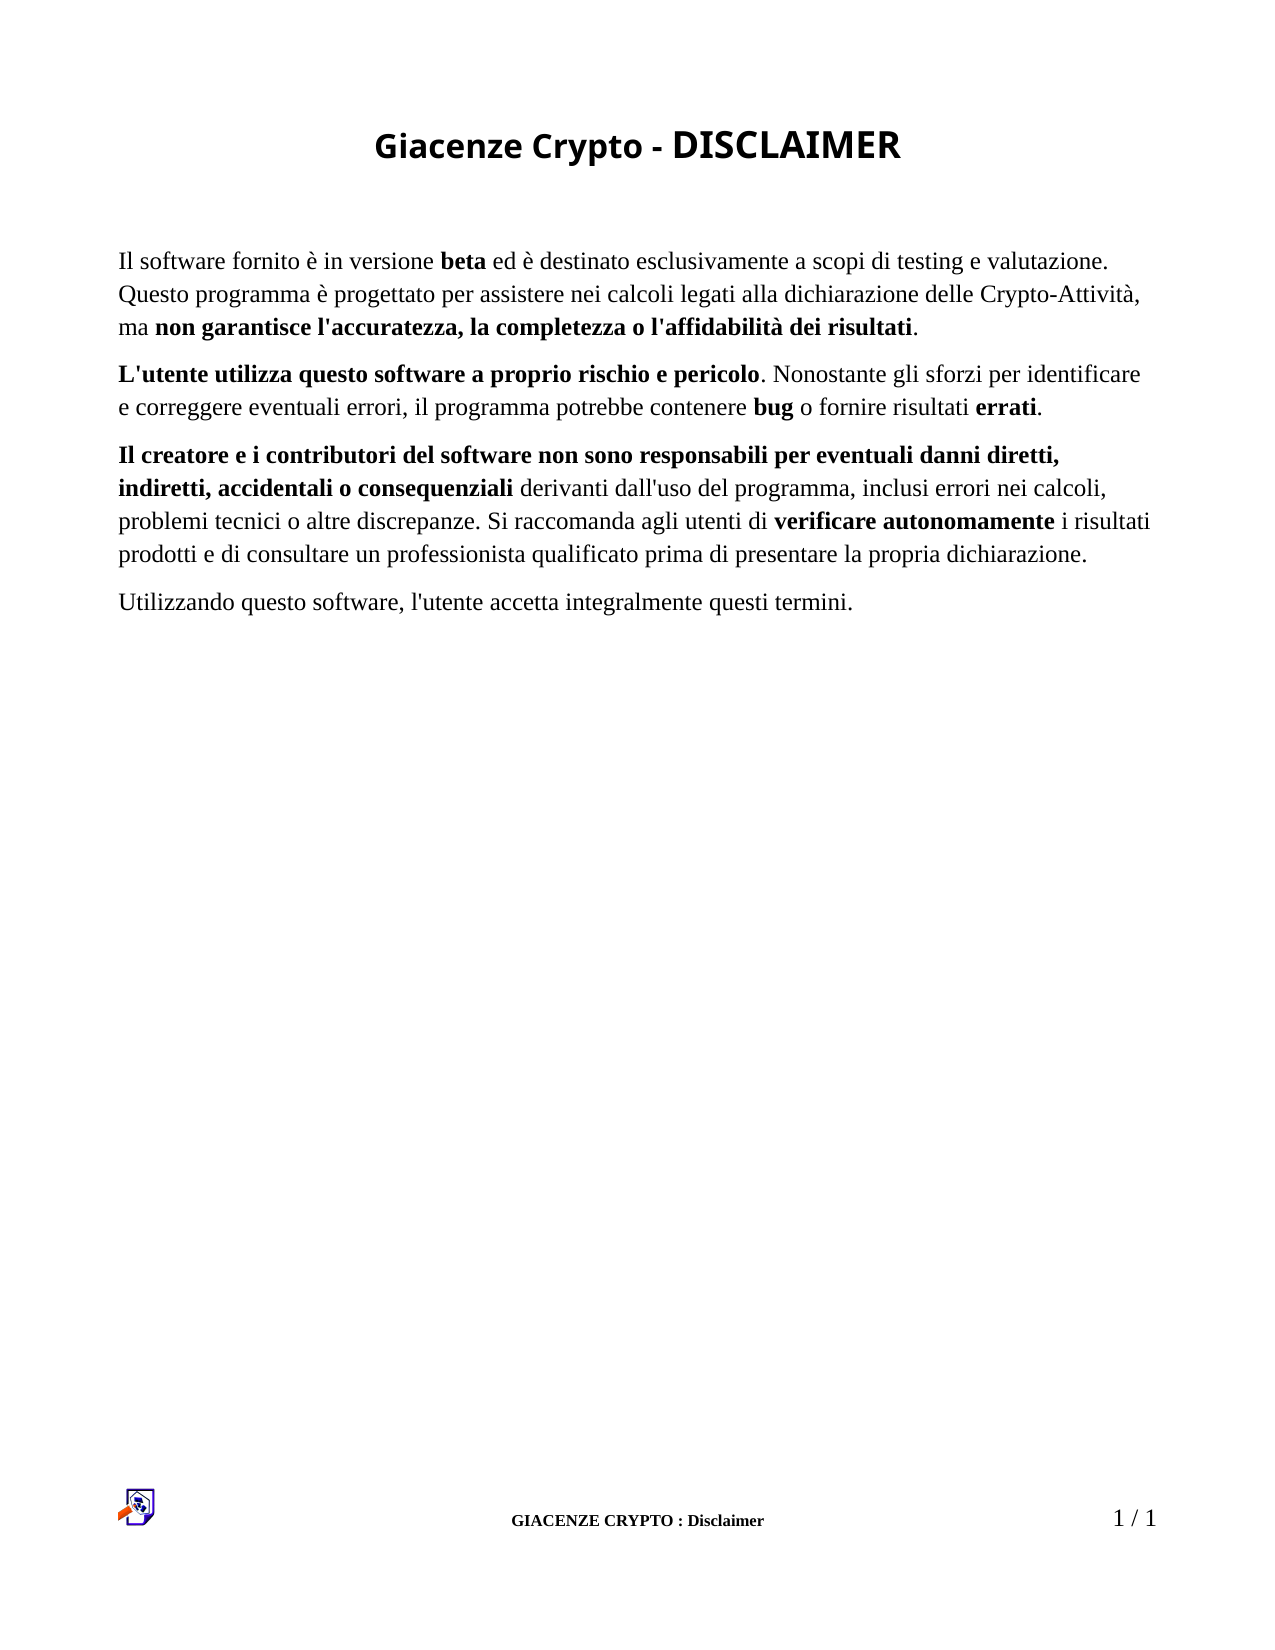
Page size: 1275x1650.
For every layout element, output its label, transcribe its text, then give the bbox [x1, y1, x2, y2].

text Il software fornito è in versione beta ed è destinato esclusivamente a scopi di testing e valutazione. Questo programma è progettato per assistere nei calcoli legati alla dichiarazione delle Crypto-Attività, ma non garantisce l'accuratezza, la completezza o l'affidabilità dei risultati. [118, 246, 1157, 341]
text Utilizzando questo software, l'utente accetta integralmente questi termini. [118, 587, 1157, 616]
text L'utente utilizza questo software a proprio rischio e pericolo. Nonostante gli sforzi per identificare e correggere eventuali errori, il programma potrebbe contenere bug o fornire risultati errati. [118, 359, 1157, 421]
text Giacenze Crypto - DISCLAIMER [118, 118, 1157, 169]
text Il creatore e i contributori del software non sono responsabili per eventuali danni diretti, indiretti, accidentali o consequenziali derivanti dall'uso del programma, inclusi errori nei calcoli, problemi tecnici o altre discrepanze. Si raccomanda agli utenti di verificare autonomamente i risultati prodotti e di consultare un professionista qualificato prima di presentare la propria dichiarazione. [118, 440, 1157, 568]
picture [118, 1488, 155, 1526]
